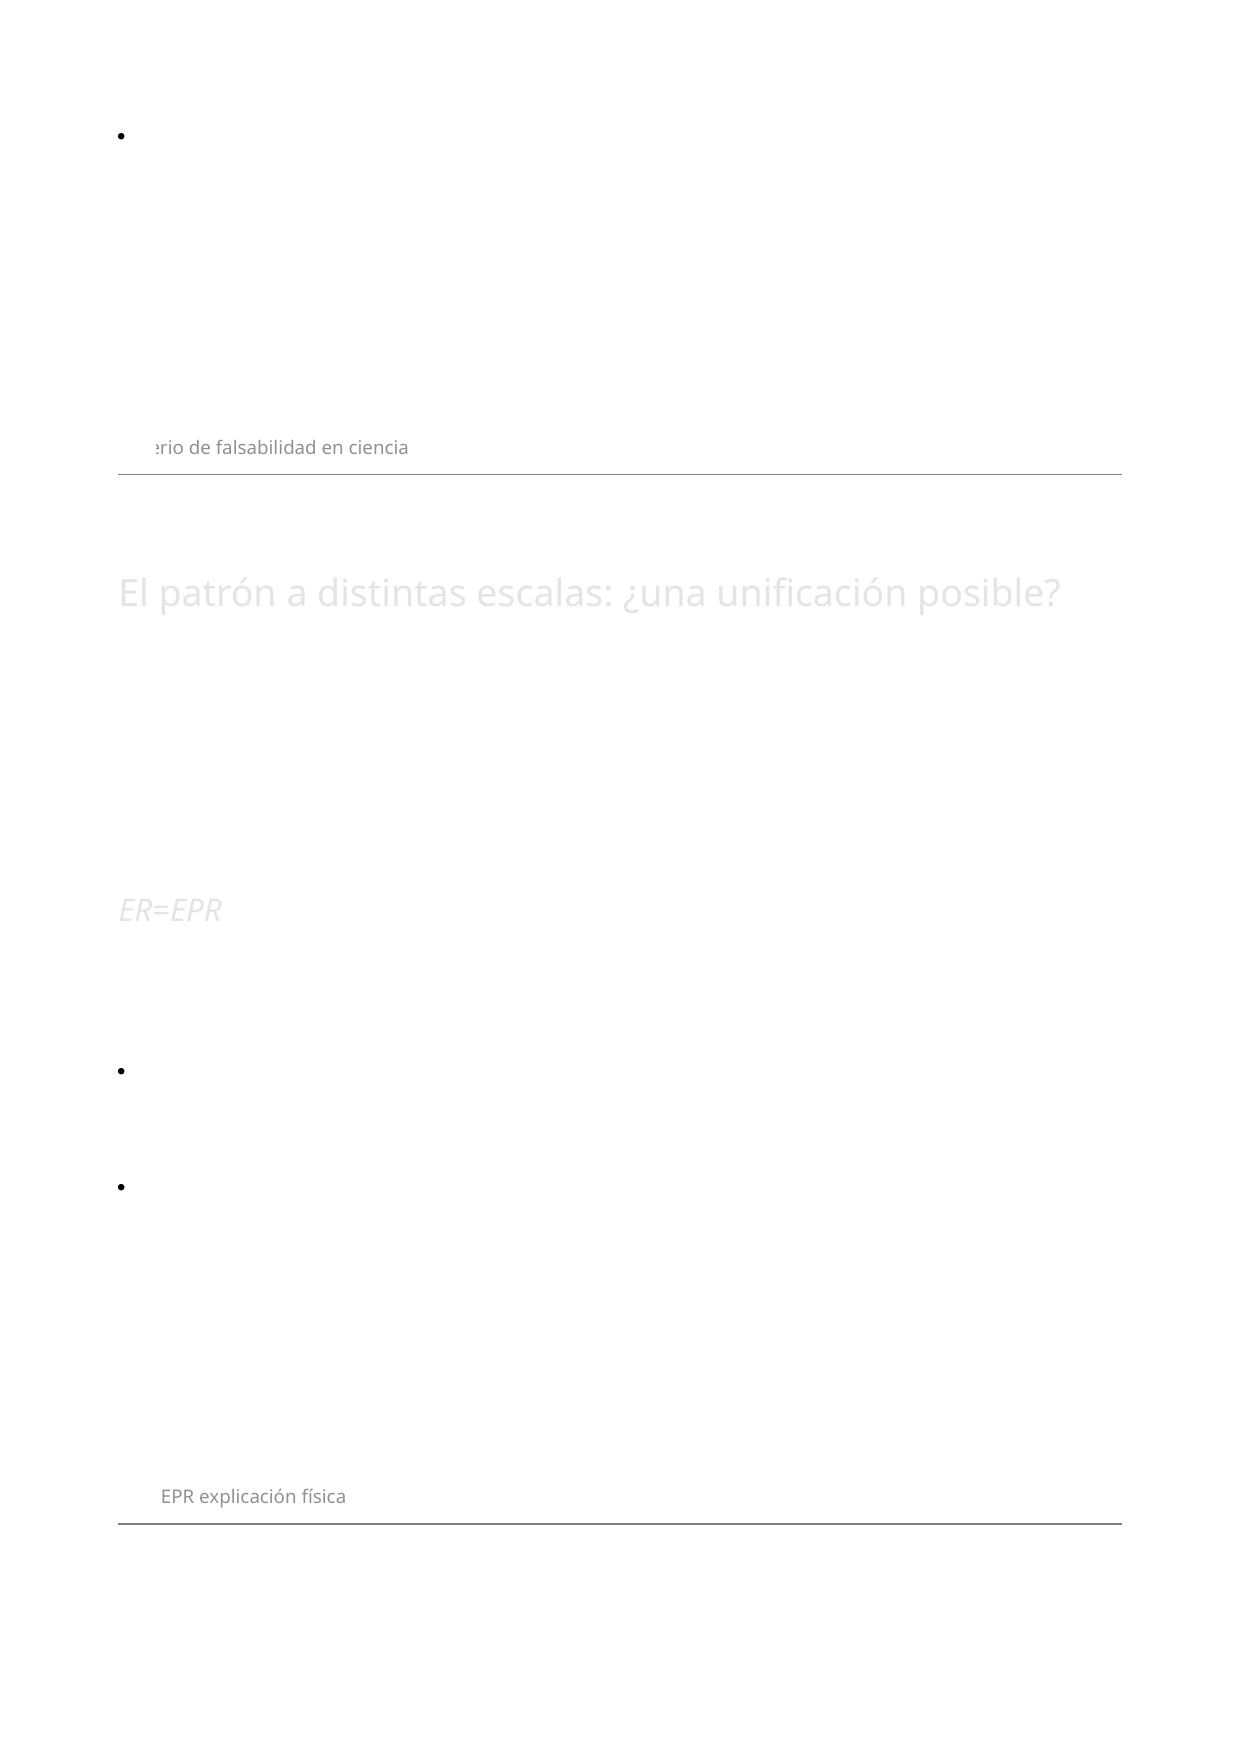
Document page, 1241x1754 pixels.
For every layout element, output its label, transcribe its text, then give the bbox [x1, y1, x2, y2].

text 🔑 Conclusión clave: Si no puedes escribir una ecuación que represente tu idea y predecir resultados medibles, entonces esa idea, por muy elegante que sea, permanece en el terreno de la filosofía o la especulación. [202, 275, 1038, 426]
subtitle El patrón a distintas escalas: ¿una unificación posible? [118, 566, 1122, 617]
text Es decir, el entrelazamiento cuántico (un fenómeno microscópico) podría tener una descripción geométrica en relatividad general (un fenómeno macroscópico). [202, 1248, 1038, 1360]
list Muchas ideas filosóficas o especulativas (por ejemplo, sobre la naturaleza del tiempo, la conciencia, o la estructura del universo) "encajan bien" con nuestra intuición, pero carecen de formulación matemática precisa, lo que las deja fuera del ámbito de la ciencia empírica. [118, 118, 1122, 270]
text Esta conjetura, propuesta por Juan Maldacena y Leonard Susskind, sugiere que: [118, 977, 1122, 1011]
text Esta es una de las pocas ideas que sí tiene soporte matemático parcial y abre la puerta a una unificación entre mecánica cuántica y gravedad. [118, 1403, 1122, 1476]
list ER: Los puentes de Einstein-Rosen (agujeros de gusano) están físicamente relacionados con... [118, 1053, 1122, 1127]
text Un ejemplo destacado que menciona es: [118, 812, 1122, 846]
text Criterio de falsabilidad en ciencia [118, 431, 1122, 463]
subtitle ER=EPR [118, 888, 1122, 931]
text ER = EPR explicación física [118, 1481, 1122, 1512]
text El autor menciona que observa un patrón repetido en distintas escalas físicas: desde partículas subatómicas hasta átomos, seres vivos, y agujeros negros. Esto sugiere una posible universalidad en las leyes físicas, una idea que ha motivado teorías como la de cuerdas, la gravedad entrópica o el principio holográfico. [118, 655, 1122, 806]
list EPR: Los estados cuánticos entrelazados (como en la paradoja Einstein-Podolsky-Rosen). [118, 1169, 1122, 1242]
